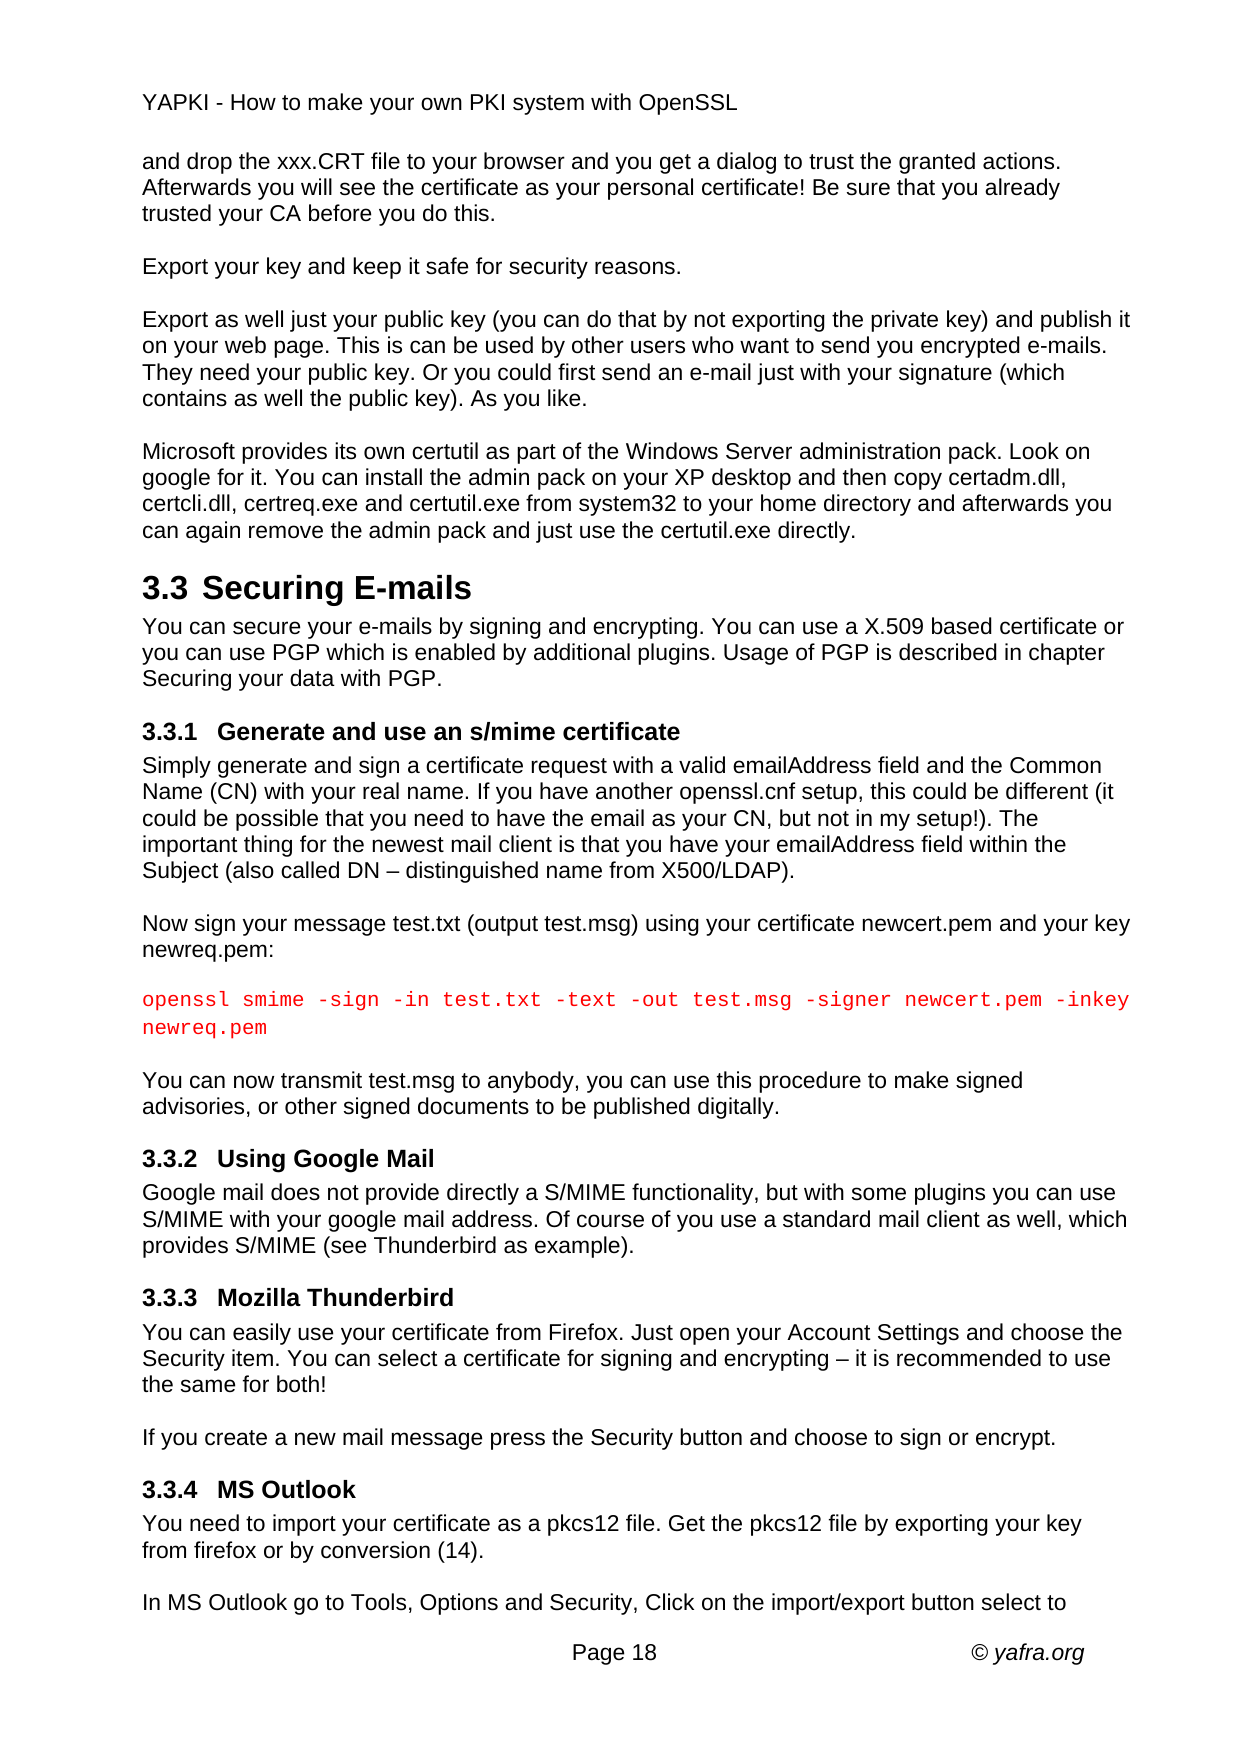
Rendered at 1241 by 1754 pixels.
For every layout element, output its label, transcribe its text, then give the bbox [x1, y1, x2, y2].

text Export as well just your public key (you can do that by not exporting the private key) and publish it on your web page. This is can be used by other users who want to send you encrypted e-mails. They need your public key. Or you could first send an e-mail just with your signature (which contains as well the public key). As you like. [142, 306, 1134, 411]
text openssl smime -sign -in test.txt -text -out test.msg -signer newcert.pem -inkey newreq.pem [142, 989, 1134, 1040]
text If you create a new mail message press the Security button and choose to sign or encrypt. [142, 1424, 1134, 1450]
text You can secure your e-mails by signing and encrypting. You can use a X.509 based certificate or you can use PGP which is enabled by additional plugins. Usage of PGP is described in chapter Securing your data with PGP. [142, 613, 1134, 692]
subtitle Using Google Mail [142, 1144, 1134, 1173]
text In MS Outlook go to Tools, Options and Security, Click on the import/export button select to [142, 1589, 1134, 1616]
text Google mail does not provide directly a S/MIME functionality, but with some plugins you can use S/MIME with your google mail address. Of course of you use a standard mail client as well, which provides S/MIME (see Thunderbird as example). [142, 1179, 1134, 1258]
text You can now transmit test.msg to anybody, you can use this procedure to make signed advisories, or other signed documents to be published digitally. [142, 1067, 1134, 1119]
text Simply generate and sign a certificate request with a valid emailAddress field and the Common Name (CN) with your real name. If you have another openssl.cnf setup, this could be different (it could be possible that you need to have the email as your CN, but not in my setup!). The important thing for the newest mail client is that you have your emailAddress field within the Subject (also called DN – distinguished name from X500/LDAP). [142, 752, 1134, 883]
text You can easily use your certificate from Firefox. Just open your Account Settings and choose the Security item. You can select a certificate for signing and encrypting – it is recommended to use the same for both! [142, 1318, 1134, 1397]
subtitle Generate and use an s/mime certificate [142, 717, 1134, 746]
text Export your key and keep it safe for security reasons. [142, 253, 1134, 279]
subtitle MS Outlook [142, 1475, 1134, 1504]
subtitle Mozilla Thunderbird [142, 1283, 1134, 1312]
subtitle Securing E-mails [142, 568, 1134, 606]
text Now sign your message test.txt (output test.msg) using your certificate newcert.pem and your key newreq.pem: [142, 910, 1134, 989]
text from firefox or by conversion (14). [142, 1537, 1134, 1563]
text Microsoft provides its own certutil as part of the Windows Server administration pack. Look on google for it. You can install the admin pack on your XP desktop and then copy certadm.dll, certcli.dll, certreq.exe and certutil.exe from system32 to your home directory and afterwards you can again remove the admin pack and just use the certutil.exe directly. [142, 438, 1134, 543]
text and drop the xxx.CRT file to your browser and you get a dialog to trust the granted actions. Afterwards you will see the certificate as your personal certificate! Be sure that you already trusted your CA before you do this. [142, 148, 1134, 227]
text You need to import your certificate as a pkcs12 file. Get the pkcs12 file by exporting your key [142, 1510, 1134, 1537]
